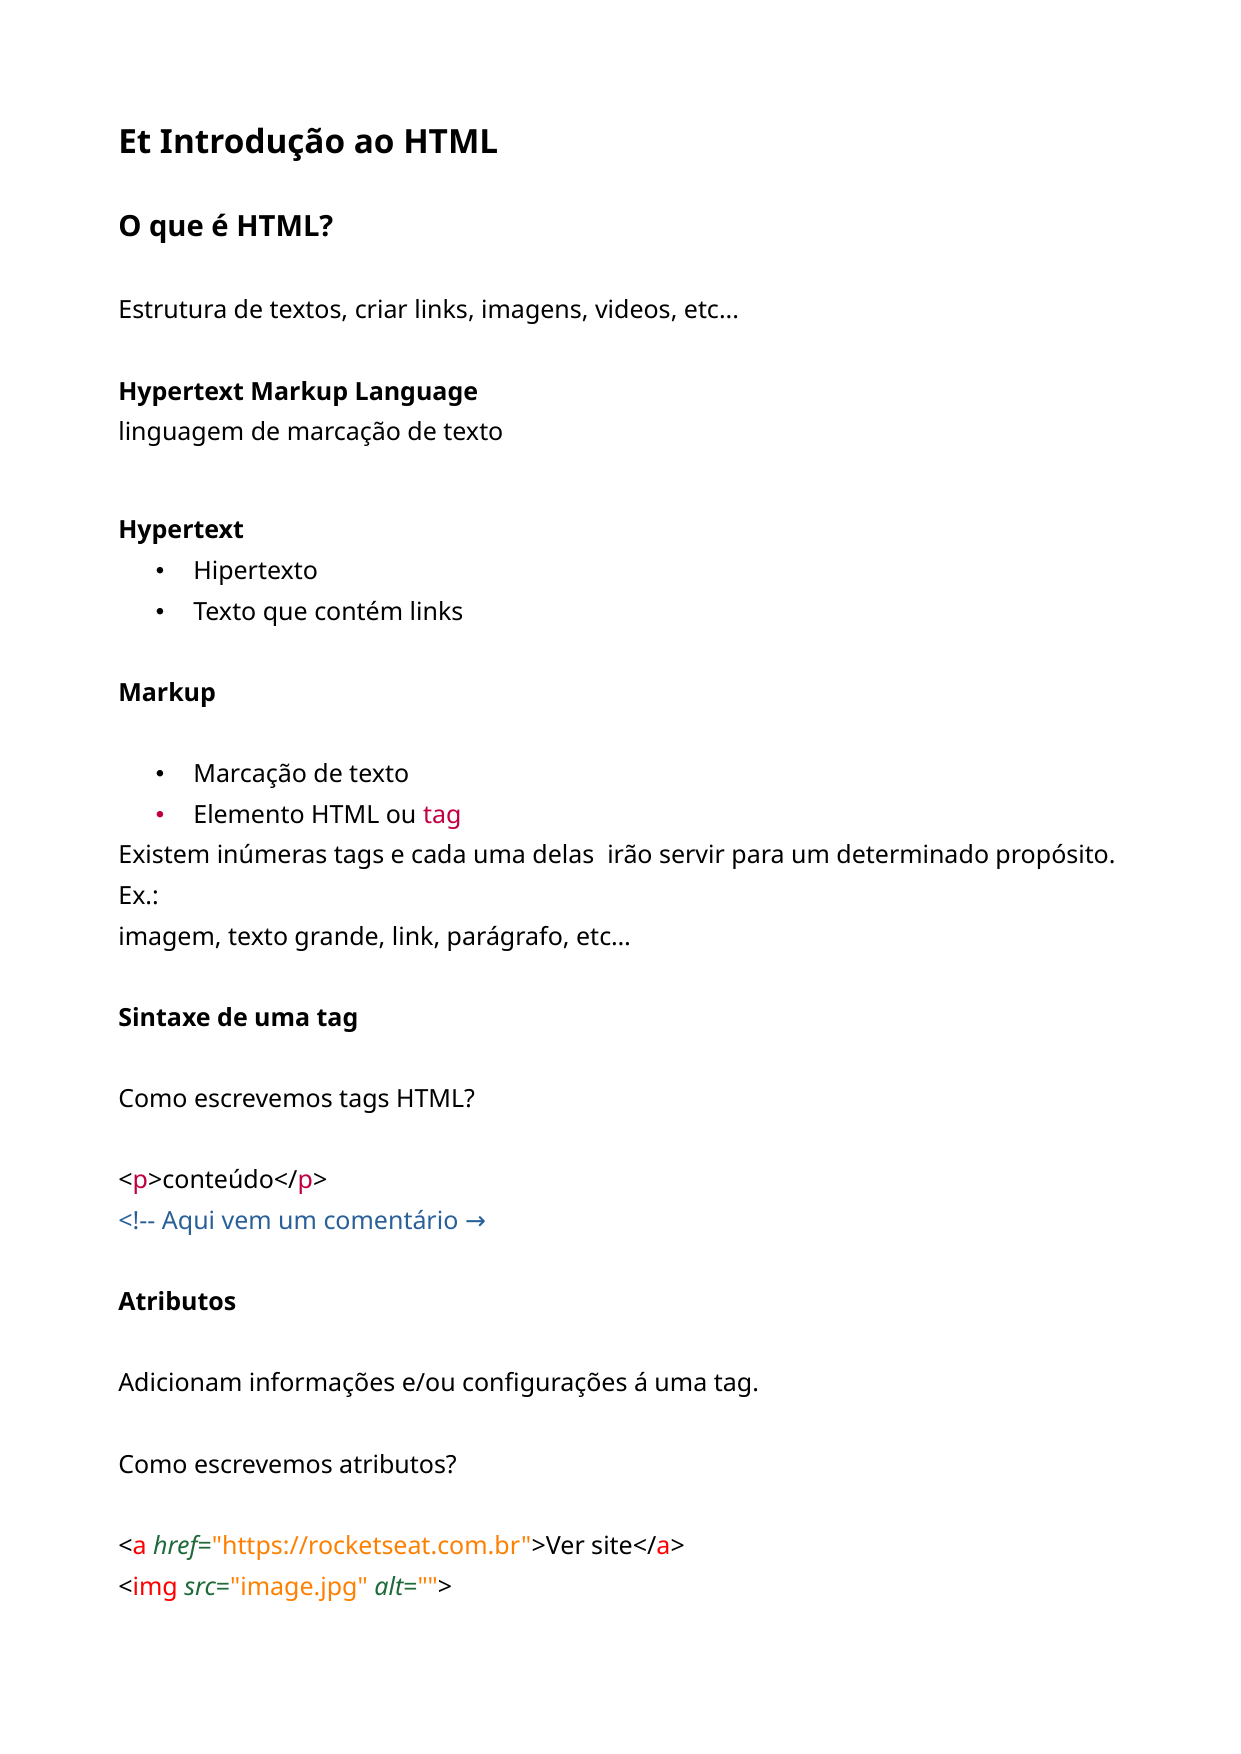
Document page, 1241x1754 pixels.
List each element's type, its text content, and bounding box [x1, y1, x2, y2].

list Marcação de texto [156, 749, 1122, 790]
text <p>conteúdo</p> [118, 1155, 1122, 1196]
text Como escrevemos atributos? [118, 1440, 1122, 1480]
text Markup [118, 668, 1122, 708]
text Como escrevemos tags HTML? [118, 1074, 1122, 1115]
text Hypertext [118, 505, 1122, 546]
text imagem, texto grande, link, parágrafo, etc… [118, 912, 1122, 952]
text Existem inúmeras tags e cada uma delas irão servir para um determinado propósito. Ex.: [118, 830, 1122, 912]
text Hypertext Markup Language [118, 367, 1122, 407]
text Estrutura de textos, criar links, imagens, videos, etc... [118, 285, 1122, 326]
list Elemento HTML ou tag [156, 790, 1122, 830]
text <!-- Aqui vem um comentário → [118, 1196, 1122, 1237]
text <a href="https://rocketseat.com.br">Ver site</a> [118, 1521, 1122, 1562]
text O que é HTML? [118, 204, 1122, 245]
list Texto que contém links [156, 587, 1122, 627]
text Atributos [118, 1277, 1122, 1318]
text Et Introdução ao HTML [118, 118, 1122, 163]
text linguagem de marcação de texto [118, 407, 1122, 448]
text Adicionam informações e/ou configurações á uma tag. [118, 1358, 1122, 1399]
list Hipertexto [156, 546, 1122, 587]
text Sintaxe de uma tag [118, 993, 1122, 1033]
text <img src="image.jpg" alt=""> [118, 1562, 1122, 1602]
